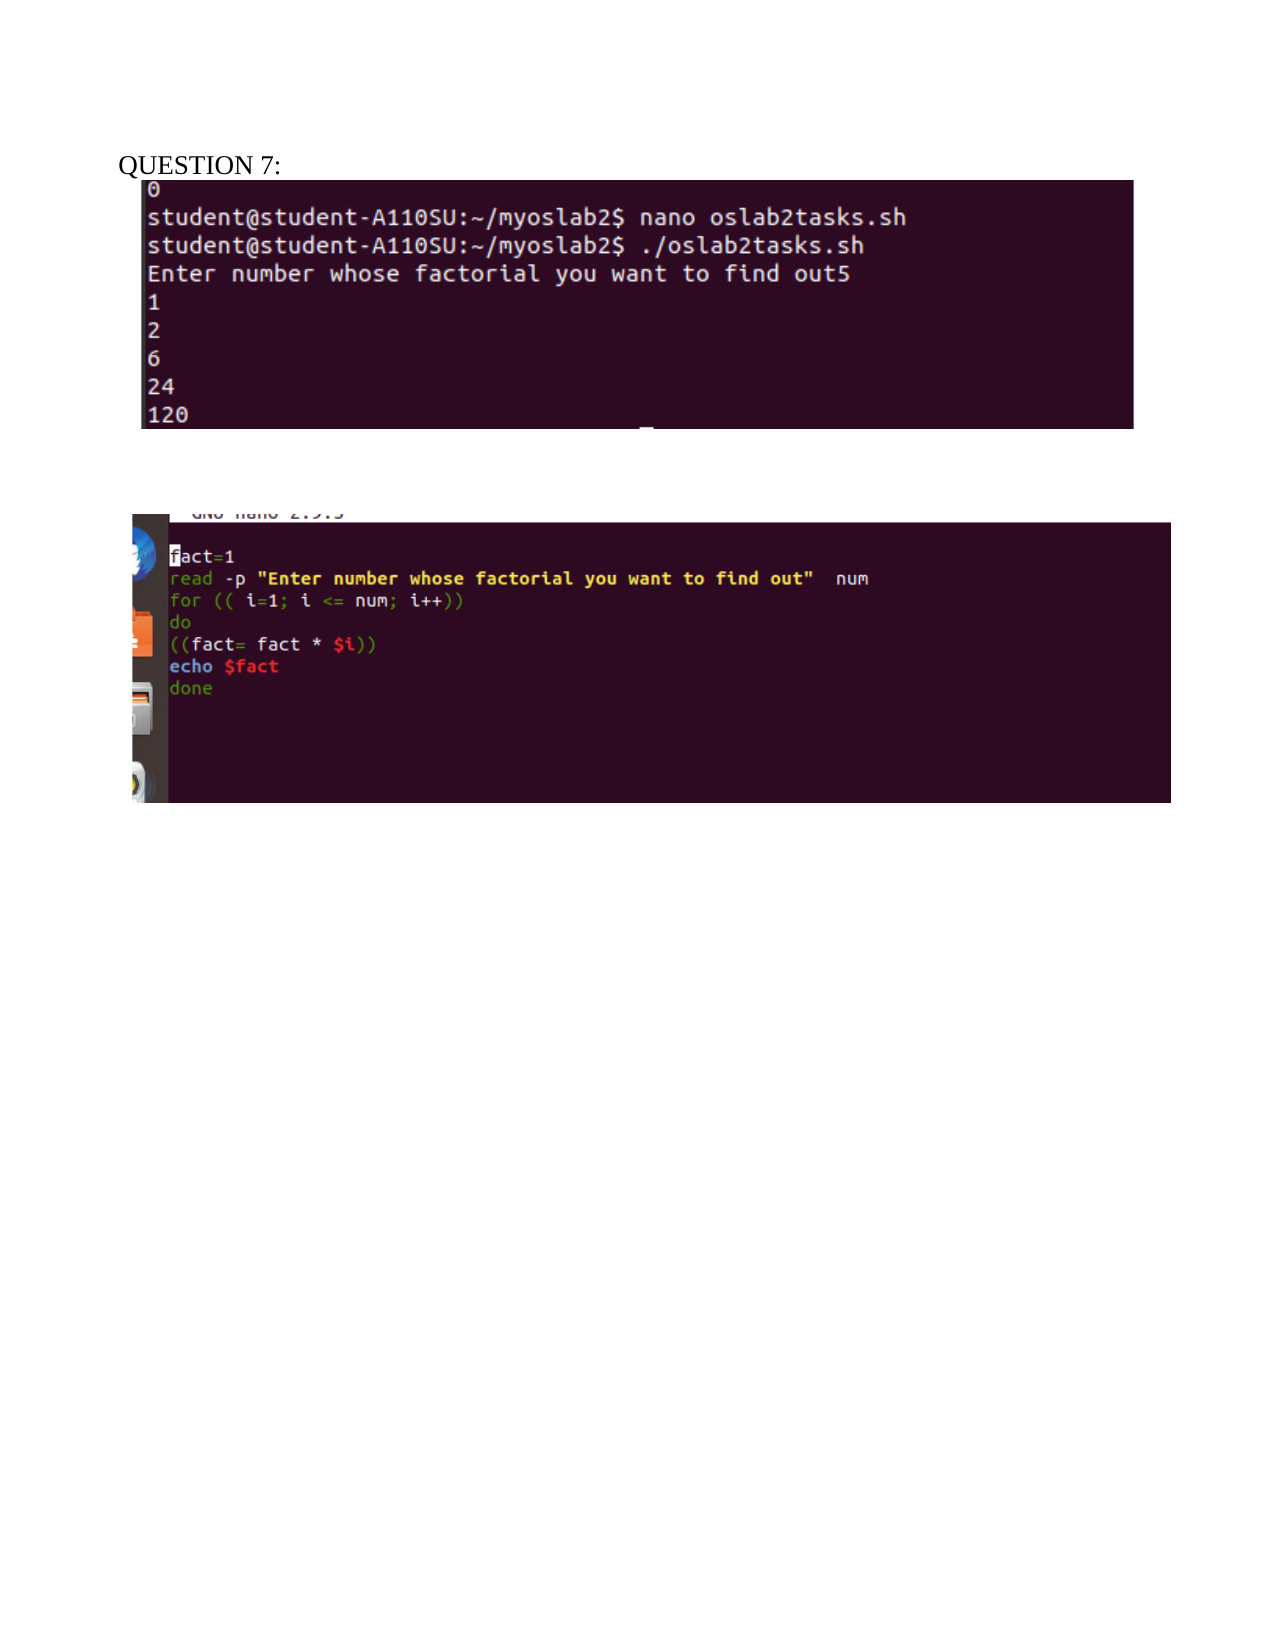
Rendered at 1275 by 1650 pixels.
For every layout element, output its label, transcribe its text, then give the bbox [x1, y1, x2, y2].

picture [141, 180, 1134, 429]
picture [132, 514, 1171, 803]
text QUESTION 7: [118, 149, 1157, 180]
